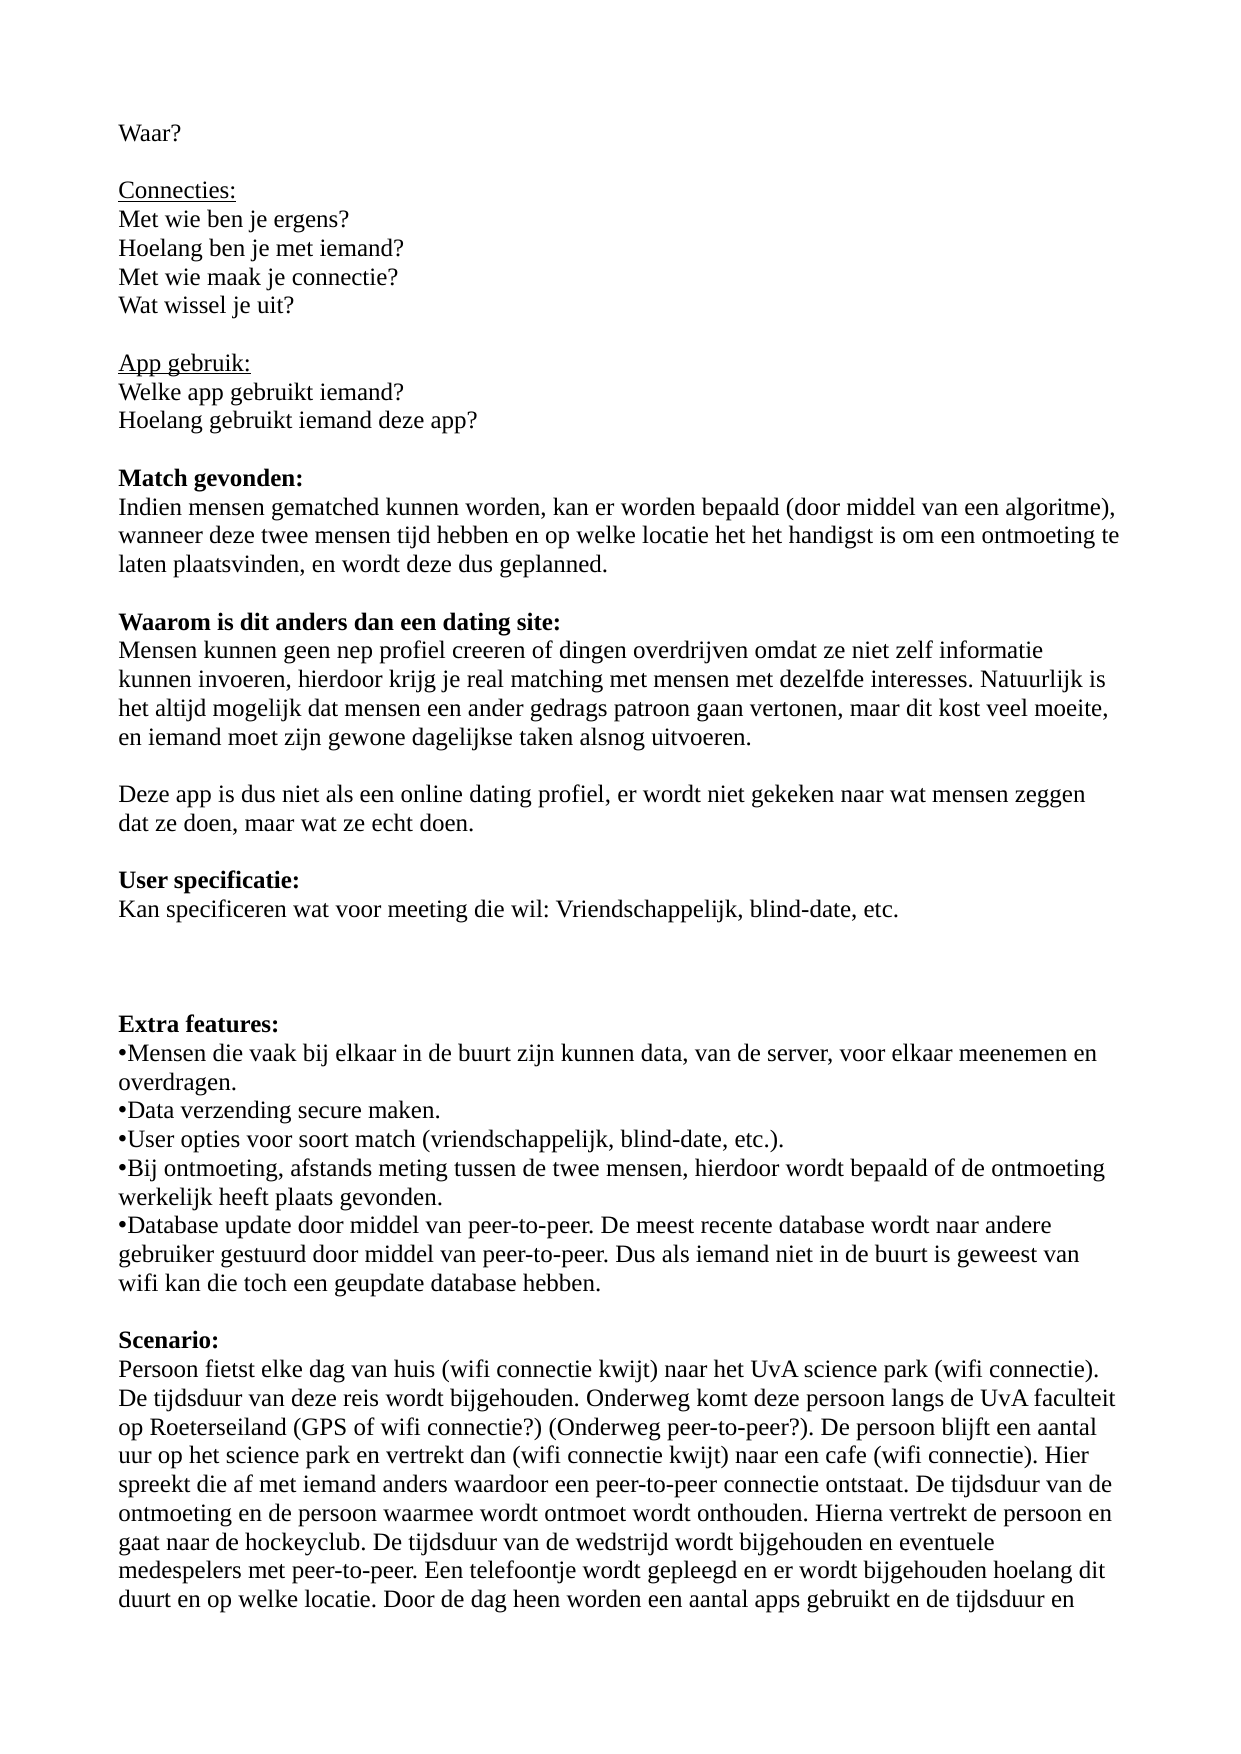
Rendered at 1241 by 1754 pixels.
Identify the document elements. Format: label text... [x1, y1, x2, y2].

list User opties voor soort match (vriendschappelijk, blind-date, etc.). [118, 1124, 1122, 1153]
list Database update door middel van peer-to-peer. De meest recente database wordt naar andere gebruiker gestuurd door middel van peer-to-peer. Dus als iemand niet in de buurt is geweest van wifi kan die toch een geupdate database hebben. [118, 1211, 1122, 1297]
text App gebruik: Welke app gebruikt iemand? Hoelang gebruikt iemand deze app? [118, 348, 1122, 434]
text User specificatie: [118, 866, 1122, 894]
list Data verzending secure maken. [118, 1096, 1122, 1124]
text Waar? [118, 118, 1122, 147]
text Connecties: [118, 176, 1122, 204]
text Indien mensen gematched kunnen worden, kan er worden bepaald (door middel van een algoritme), wanneer deze twee mensen tijd hebben en op welke locatie het het handigst is om een ontmoeting te laten plaatsvinden, en wordt deze dus geplanned. [118, 492, 1122, 578]
text Waarom is dit anders dan een dating site: [118, 607, 1122, 636]
text Met wie ben je ergens? Hoelang ben je met iemand? [118, 204, 1122, 262]
text Met wie maak je connectie? [118, 262, 1122, 291]
text Wat wissel je uit? [118, 291, 1122, 319]
text Extra features: [118, 1009, 1122, 1038]
list Bij ontmoeting, afstands meting tussen de twee mensen, hierdoor wordt bepaald of de ontmoeting werkelijk heeft plaats gevonden. [118, 1153, 1122, 1211]
text Match gevonden: [118, 463, 1122, 492]
text Scenario: [118, 1326, 1122, 1354]
text Persoon fietst elke dag van huis (wifi connectie kwijt) naar het UvA science park (wifi connectie). De tijdsduur van deze reis wordt bijgehouden. Onderweg komt deze persoon langs de UvA faculteit op Roeterseiland (GPS of wifi connectie?) (Onderweg peer-to-peer?). De persoon blijft een aantal uur op het science park en vertrekt dan (wifi connectie kwijt) naar een cafe (wifi connectie). Hier spreekt die af met iemand anders waardoor een peer-to-peer connectie ontstaat. De tijdsduur van de ontmoeting en de persoon waarmee wordt ontmoet wordt onthouden. Hierna vertrekt de persoon en gaat naar de hockeyclub. De tijdsduur van de wedstrijd wordt bijgehouden en eventuele medespelers met peer-to-peer. Een telefoontje wordt gepleegd en er wordt bijgehouden hoelang dit duurt en op welke locatie. Door de dag heen worden een aantal apps gebruikt en de tijdsduur en [118, 1354, 1122, 1613]
text Kan specificeren wat voor meeting die wil: Vriendschappelijk, blind-date, etc. [118, 894, 1122, 923]
list Mensen die vaak bij elkaar in de buurt zijn kunnen data, van de server, voor elkaar meenemen en overdragen. [118, 1038, 1122, 1096]
text Mensen kunnen geen nep profiel creeren of dingen overdrijven omdat ze niet zelf informatie kunnen invoeren, hierdoor krijg je real matching met mensen met dezelfde interesses. Natuurlijk is het altijd mogelijk dat mensen een ander gedrags patroon gaan vertonen, maar dit kost veel moeite, en iemand moet zijn gewone dagelijkse taken alsnog uitvoeren. [118, 636, 1122, 751]
text Deze app is dus niet als een online dating profiel, er wordt niet gekeken naar wat mensen zeggen dat ze doen, maar wat ze echt doen. [118, 779, 1122, 837]
